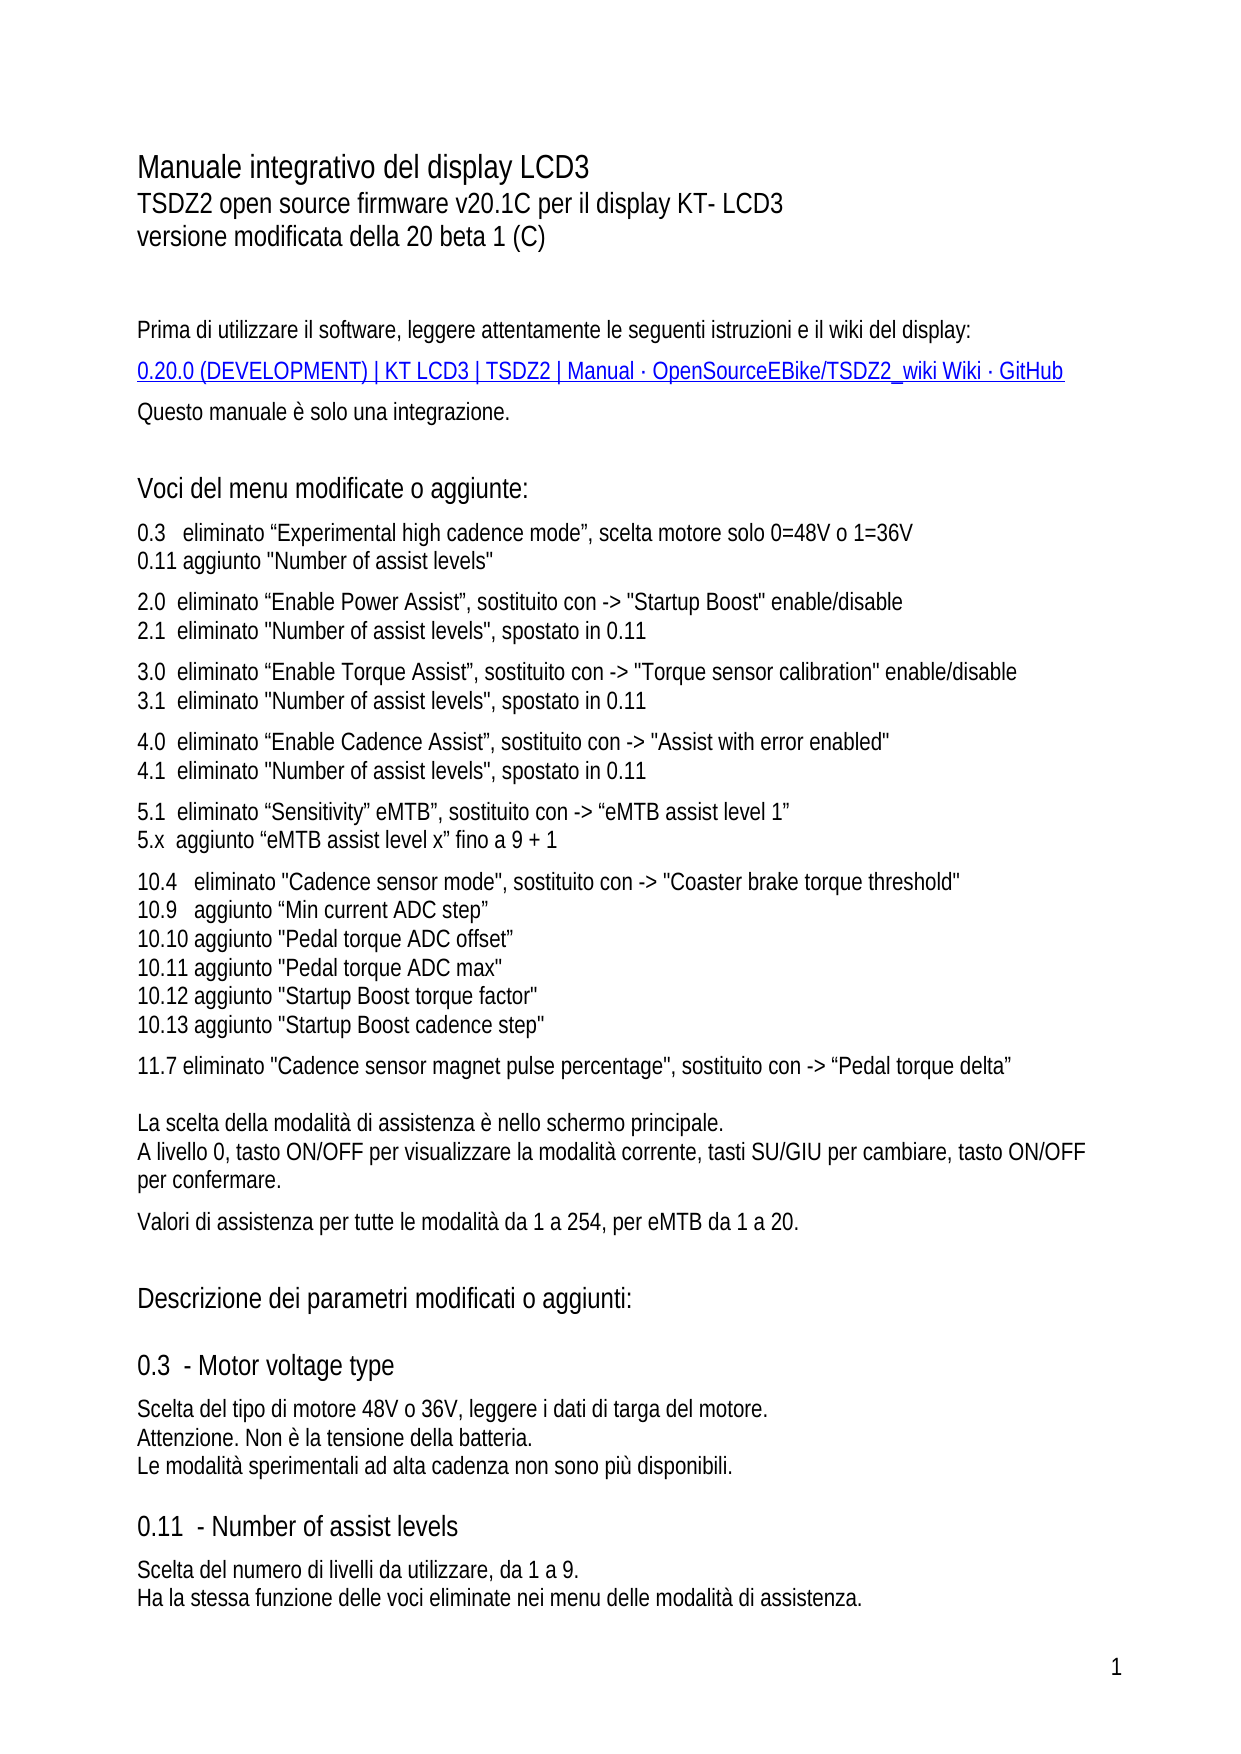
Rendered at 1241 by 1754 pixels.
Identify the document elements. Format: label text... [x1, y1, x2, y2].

text Scelta del numero di livelli da utilizzare, da 1 a 9. [137, 1554, 1122, 1583]
text Ha la stessa funzione delle voci eliminate nei menu delle modalità di assistenza. [137, 1583, 1122, 1612]
text 3.0 eliminato “Enable Torque Assist”, sostituito con -> "Torque sensor calibration" enable/disable [137, 657, 1122, 686]
text 0.11 - Number of assist levels [137, 1509, 1122, 1542]
text Manuale integrativo del display LCD3 [137, 148, 1122, 186]
text 0.11 aggiunto "Number of assist levels" [137, 546, 1122, 575]
text 2.1 eliminato "Number of assist levels", spostato in 0.11 [137, 616, 1122, 645]
text 10.4 eliminato "Cadence sensor mode", sostituito con -> "Coaster brake torque threshold" [137, 867, 1122, 895]
text 2.0 eliminato “Enable Power Assist”, sostituito con -> "Startup Boost" enable/disable [137, 587, 1122, 616]
text 5.x aggiunto “eMTB assist level x” fino a 9 + 1 [137, 825, 1122, 854]
text 11.7 eliminato "Cadence sensor magnet pulse percentage", sostituito con -> “Pedal torque delta” [137, 1051, 1122, 1079]
text 10.13 aggiunto "Startup Boost cadence step" [137, 1010, 1122, 1038]
text 10.11 aggiunto "Pedal torque ADC max" [137, 952, 1122, 981]
text Prima di utilizzare il software, leggere attentamente le seguenti istruzioni e il wiki del display: [137, 315, 1122, 343]
text Scelta del tipo di motore 48V o 36V, leggere i dati di targa del motore. [137, 1394, 1122, 1423]
text 4.1 eliminato "Number of assist levels", spostato in 0.11 [137, 756, 1122, 784]
text Voci del menu modificate o aggiunte: [137, 472, 1122, 505]
text 0.3 eliminato “Experimental high cadence mode”, scelta motore solo 0=48V o 1=36V [137, 518, 1122, 546]
text 10.10 aggiunto "Pedal torque ADC offset” [137, 924, 1122, 952]
text 3.1 eliminato "Number of assist levels", spostato in 0.11 [137, 686, 1122, 714]
text Valori di assistenza per tutte le modalità da 1 a 254, per eMTB da 1 a 20. [137, 1207, 1122, 1235]
text 4.0 eliminato “Enable Cadence Assist”, sostituito con -> "Assist with error enabled" [137, 727, 1122, 756]
text Le modalità sperimentali ad alta cadenza non sono più disponibili. [137, 1451, 1122, 1480]
text 5.1 eliminato “Sensitivity” eMTB”, sostituito con -> “eMTB assist level 1” [137, 797, 1122, 825]
text 0.20.0 (DEVELOPMENT) | KT LCD3 | TSDZ2 | Manual · OpenSourceEBike/TSDZ2_wiki Wiki · GitHub [137, 356, 1122, 384]
text 10.12 aggiunto "Startup Boost torque factor" [137, 981, 1122, 1010]
text La scelta della modalità di assistenza è nello schermo principale. [137, 1108, 1122, 1137]
text A livello 0, tasto ON/OFF per visualizzare la modalità corrente, tasti SU/GIU per cambiare, tasto ON/OFF per confermare. [137, 1137, 1122, 1194]
text versione modificata della 20 beta 1 (C) [137, 219, 1122, 253]
text Descrizione dei parametri modificati o aggiunti: [137, 1281, 1122, 1315]
text TSDZ2 open source firmware v20.1C per il display KT- LCD3 [137, 186, 1122, 219]
text 10.9 aggiunto “Min current ADC step” [137, 895, 1122, 924]
text Attenzione. Non è la tensione della batteria. [137, 1423, 1122, 1451]
text Questo manuale è solo una integrazione. [137, 397, 1122, 426]
text 0.3 - Motor voltage type [137, 1348, 1122, 1382]
